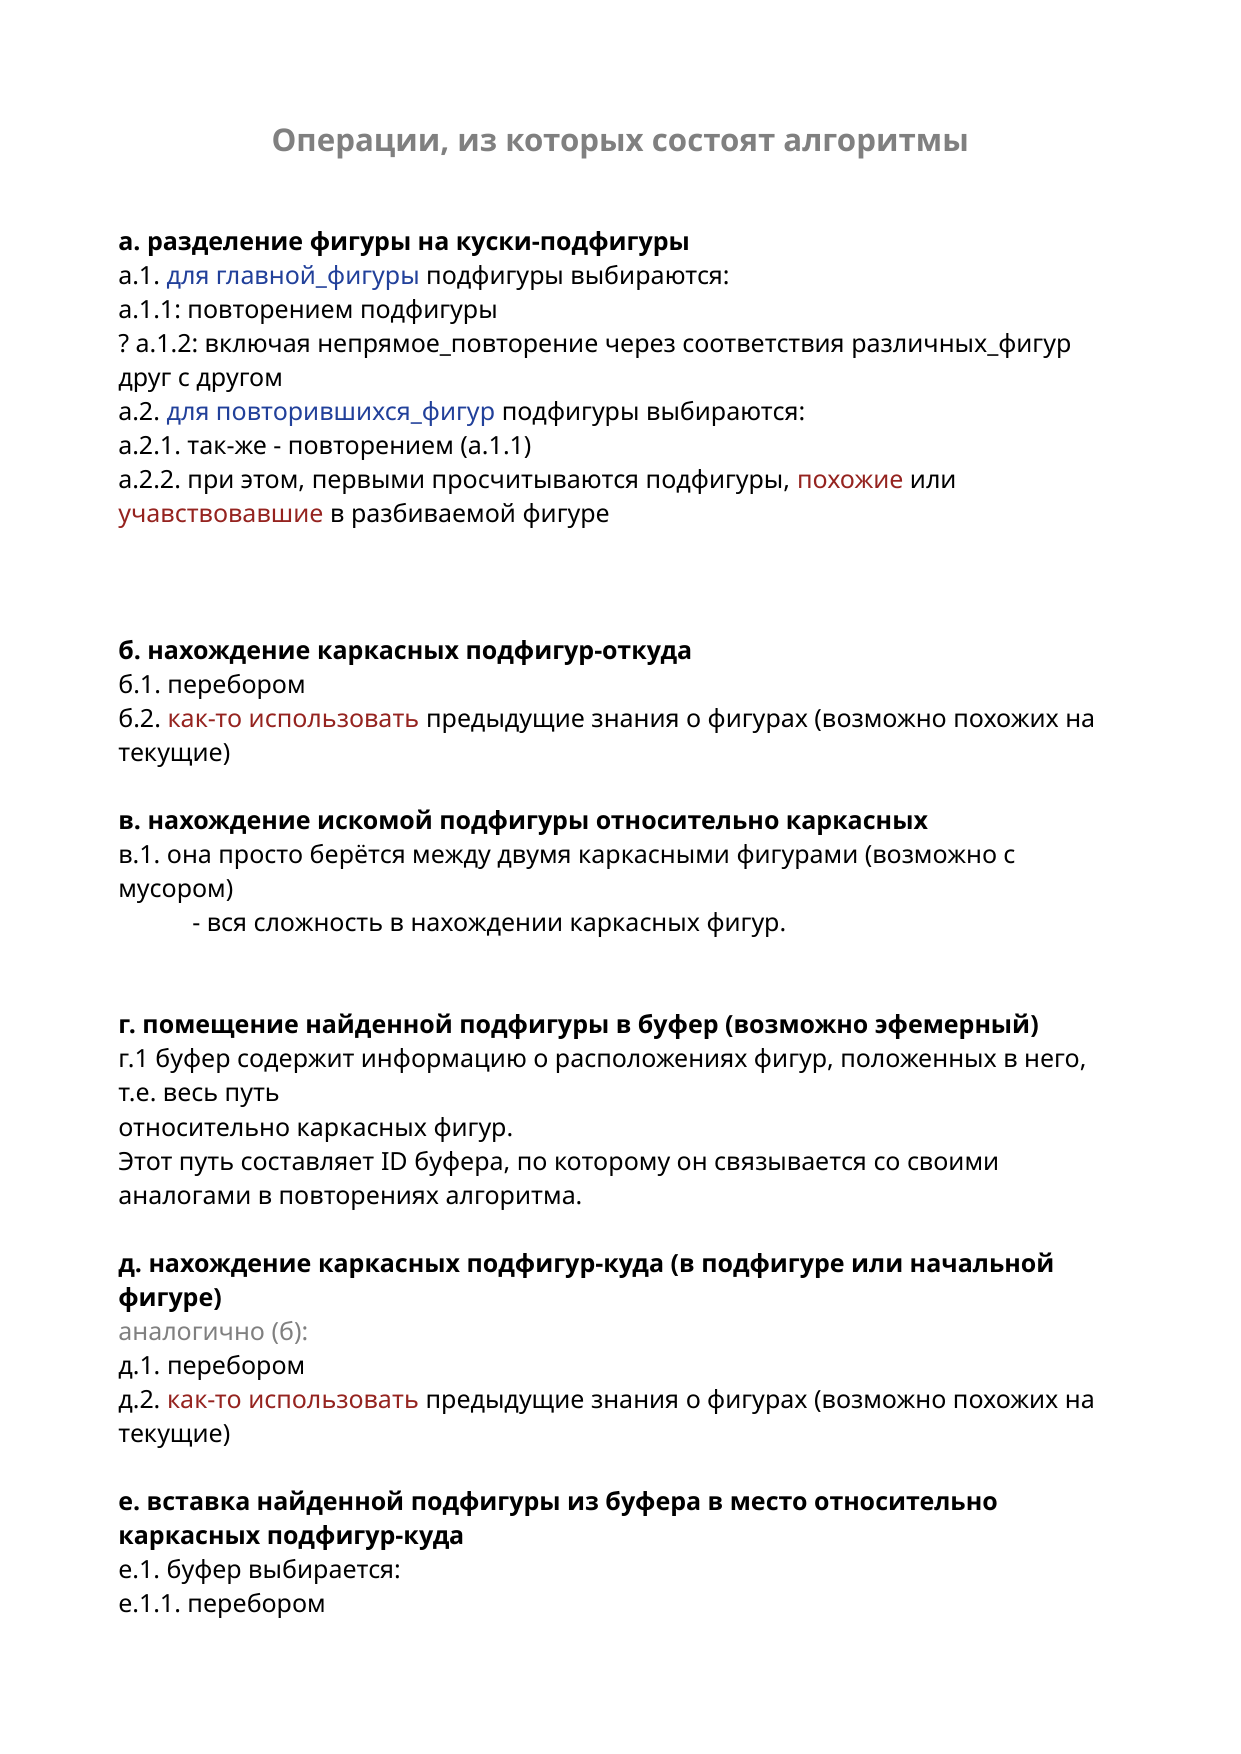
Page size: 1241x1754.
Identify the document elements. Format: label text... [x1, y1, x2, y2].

text аналогично (б): [118, 1313, 1122, 1348]
text б.2. как-то использовать предыдущие знания о фигурах (возможно похожих на текущие) [118, 700, 1122, 768]
text е.1.1. перебором [118, 1586, 1122, 1620]
text в.1. она просто берётся между двумя каркасными фигурами (возможно с мусором) [118, 837, 1122, 905]
text б.1. перебором [118, 666, 1122, 700]
text относительно каркасных фигур. [118, 1109, 1122, 1143]
text г. помещение найденной подфигуры в буфер (возможно эфемерный) [118, 1007, 1122, 1041]
text - вся сложность в нахождении каркасных фигур. [118, 905, 1122, 939]
text г.1 буфер содержит информацию о расположениях фигур, положенных в него, т.е. весь путь [118, 1041, 1122, 1109]
text д.1. перебором [118, 1348, 1122, 1382]
text д.2. как-то использовать предыдущие знания о фигурах (возможно похожих на текущие) [118, 1382, 1122, 1450]
text а.2.1. так-же - повторением (а.1.1) [118, 428, 1122, 462]
text б. нахождение каркасных подфигур-откуда [118, 632, 1122, 666]
text а.2. для повторившихся_фигур подфигуры выбираются: [118, 394, 1122, 428]
text а.1.1: повторением подфигуры [118, 292, 1122, 326]
text ? а.1.2: включая непрямое_повторение через соответствия различных_фигур друг с другом [118, 326, 1122, 394]
text е. вставка найденной подфигуры из буфера в место относительно каркасных подфигур-куда [118, 1484, 1122, 1552]
text Операции, из которых состоят алгоритмы [118, 118, 1122, 161]
text в. нахождение искомой подфигуры относительно каркасных [118, 803, 1122, 837]
text а.1. для главной_фигуры подфигуры выбираются: [118, 258, 1122, 292]
text а.2.2. при этом, первыми просчитываются подфигуры, похожие или учавствовавшие в разбиваемой фигуре [118, 462, 1122, 530]
text а. разделение фигуры на куски-подфигуры [118, 223, 1122, 258]
text е.1. буфер выбирается: [118, 1552, 1122, 1586]
text д. нахождение каркасных подфигур-куда (в подфигуре или начальной фигуре) [118, 1245, 1122, 1313]
text Этот путь составляет ID буфера, по которому он связывается со своими аналогами в повторениях алгоритма. [118, 1143, 1122, 1211]
